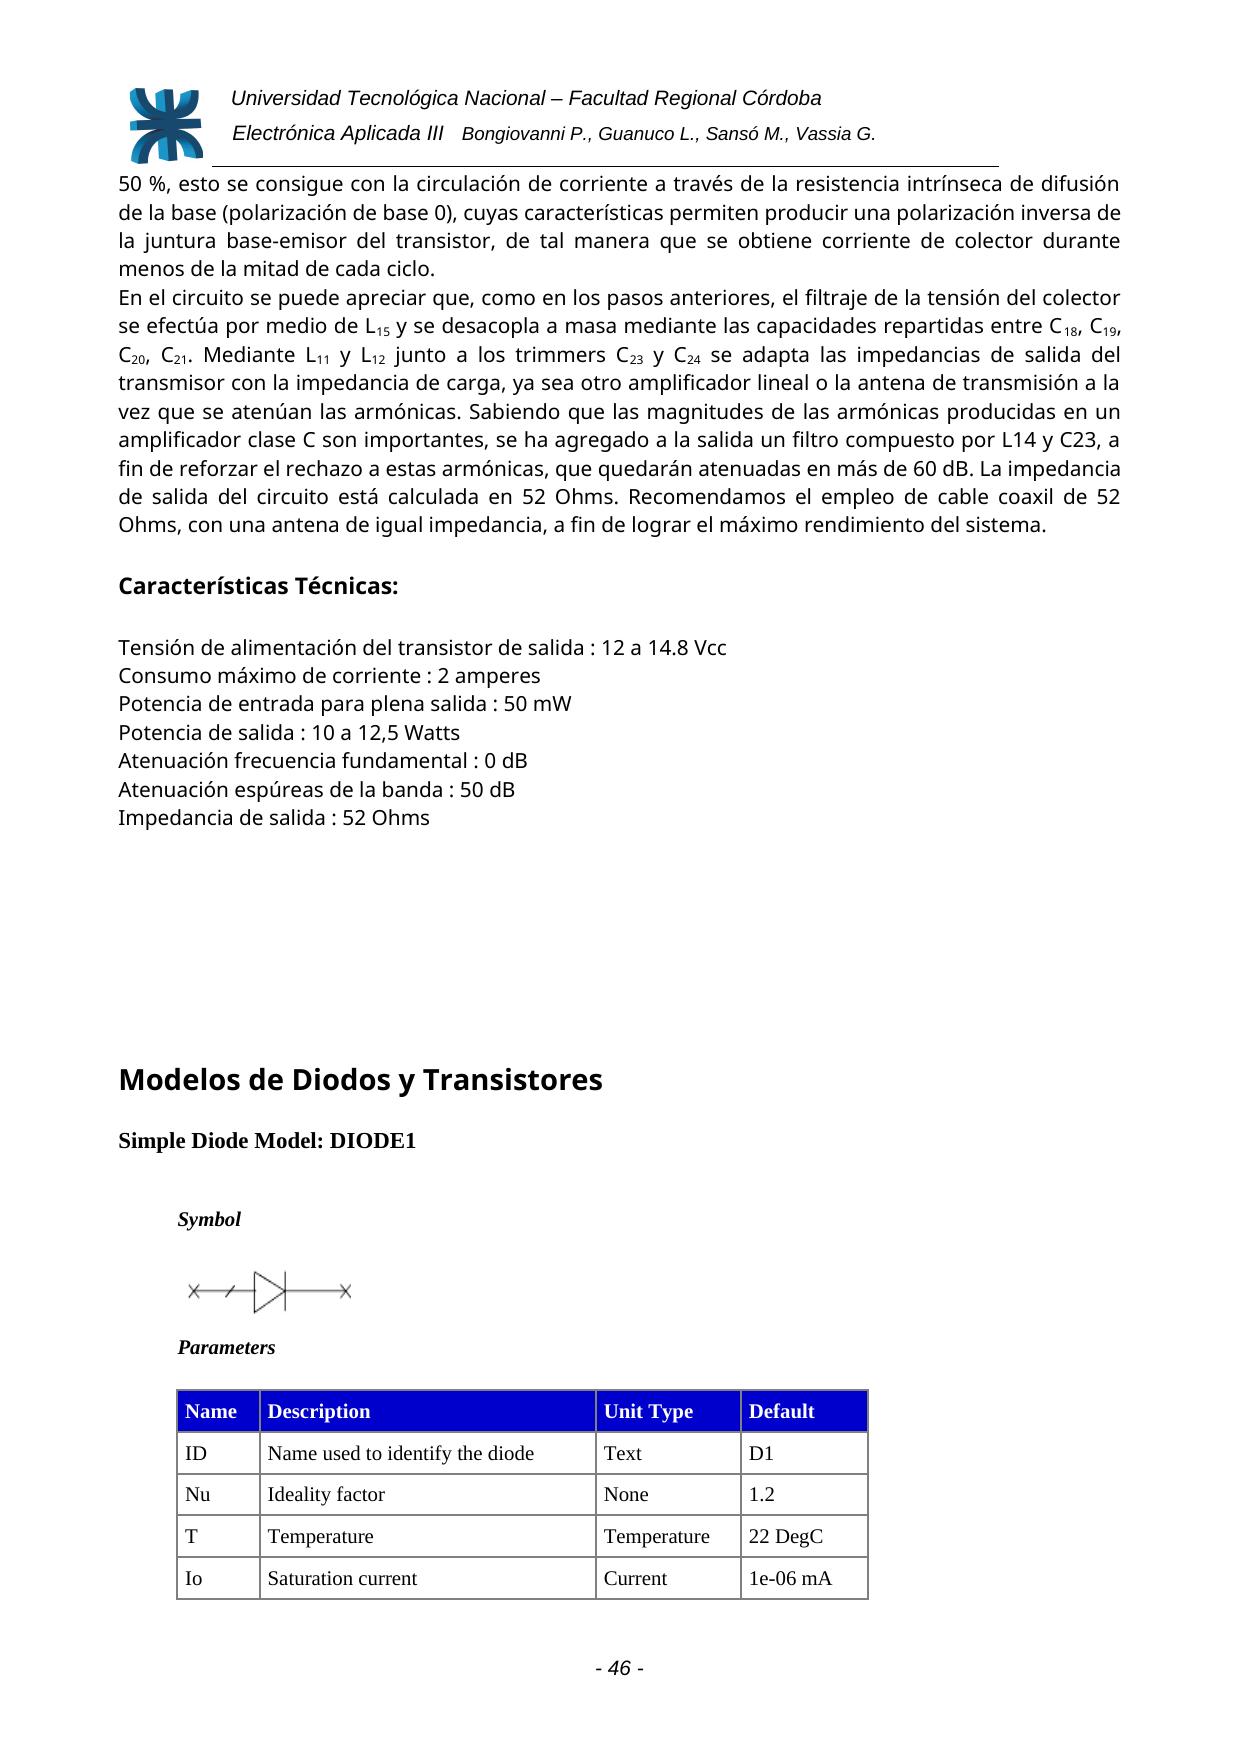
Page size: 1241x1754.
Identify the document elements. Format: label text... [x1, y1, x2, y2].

text Consumo máximo de corriente : 2 amperes [118, 661, 1122, 689]
table_cell None [597, 1475, 740, 1514]
table_cell Temperature [261, 1516, 595, 1556]
table_cell Current [597, 1558, 740, 1598]
text Atenuación espúreas de la banda : 50 dB [118, 775, 1122, 803]
text En el circuito se puede apreciar que, como en los pasos anteriores, el filtraje de la tensión del colector se efectúa por medio de L15 y se desacopla a masa mediante las capacidades repartidas entre C18, C19, C20, C21. Mediante L11 y L12 junto a los trimmers C23 y C24 se adapta las impedancias de salida del transmisor con la impedancia de carga, ya sea otro amplificador lineal o la antena de transmisión a la vez que se atenúan las armónicas. Sabiendo que las magnitudes de las armónicas producidas en un amplificador clase C son importantes, se ha agregado a la salida un filtro compuesto por L14 y C23, a fin de reforzar el rechazo a estas armónicas, que quedarán atenuadas en más de 60 dB. La impedancia de salida del circuito está calculada en 52 Ohms. Recomendamos el empleo de cable coaxil de 52 Ohms, con una antena de igual impedancia, a fin de lograr el máximo rendimiento del sistema. [118, 283, 1122, 539]
table_cell 1.2 [742, 1475, 867, 1514]
text Atenuación frecuencia fundamental : 0 dB [118, 746, 1122, 775]
text Potencia de entrada para plena salida : 50 mW [118, 689, 1122, 718]
subtitle Parameters [177, 1335, 1063, 1359]
table_cell 22 DegC [742, 1516, 867, 1556]
text Características Técnicas: [118, 570, 1122, 601]
table_cell Name used to identify the diode [261, 1433, 595, 1472]
text 50 %, esto se consigue con la circulación de corriente a través de la resistencia intrínseca de difusión de la base (polarización de base 0), cuyas características permiten producir una polarización inversa de la juntura base-emisor del transistor, de tal manera que se obtiene corriente de colector durante menos de la mitad de cada ciclo. [118, 169, 1122, 283]
subtitle Simple Diode Model: DIODE1 [118, 1127, 1122, 1154]
table_cell 1e-06 mA [742, 1558, 867, 1598]
table_cell Io [178, 1558, 259, 1598]
subtitle Symbol [177, 1207, 1063, 1231]
text Tensión de alimentación del transistor de salida : 12 a 14.8 Vcc [118, 633, 1122, 661]
table_header Unit Type [597, 1391, 740, 1431]
table_header Default [742, 1391, 867, 1431]
table_cell Text [597, 1433, 740, 1472]
text Impedancia de salida : 52 Ohms [118, 803, 1122, 832]
table_header Name [178, 1391, 259, 1431]
table_cell Temperature [597, 1516, 740, 1556]
table_cell T [178, 1516, 259, 1556]
picture [129, 88, 203, 164]
table_header Description [261, 1391, 595, 1431]
text Potencia de salida : 10 a 12,5 Watts [118, 718, 1122, 746]
text Modelos de Diodos y Transistores [118, 1059, 1122, 1099]
table_cell Ideality factor [261, 1475, 595, 1514]
table_cell ID [178, 1433, 259, 1472]
table_cell Saturation current [261, 1558, 595, 1598]
table_cell Nu [178, 1475, 259, 1514]
table_cell D1 [742, 1433, 867, 1472]
